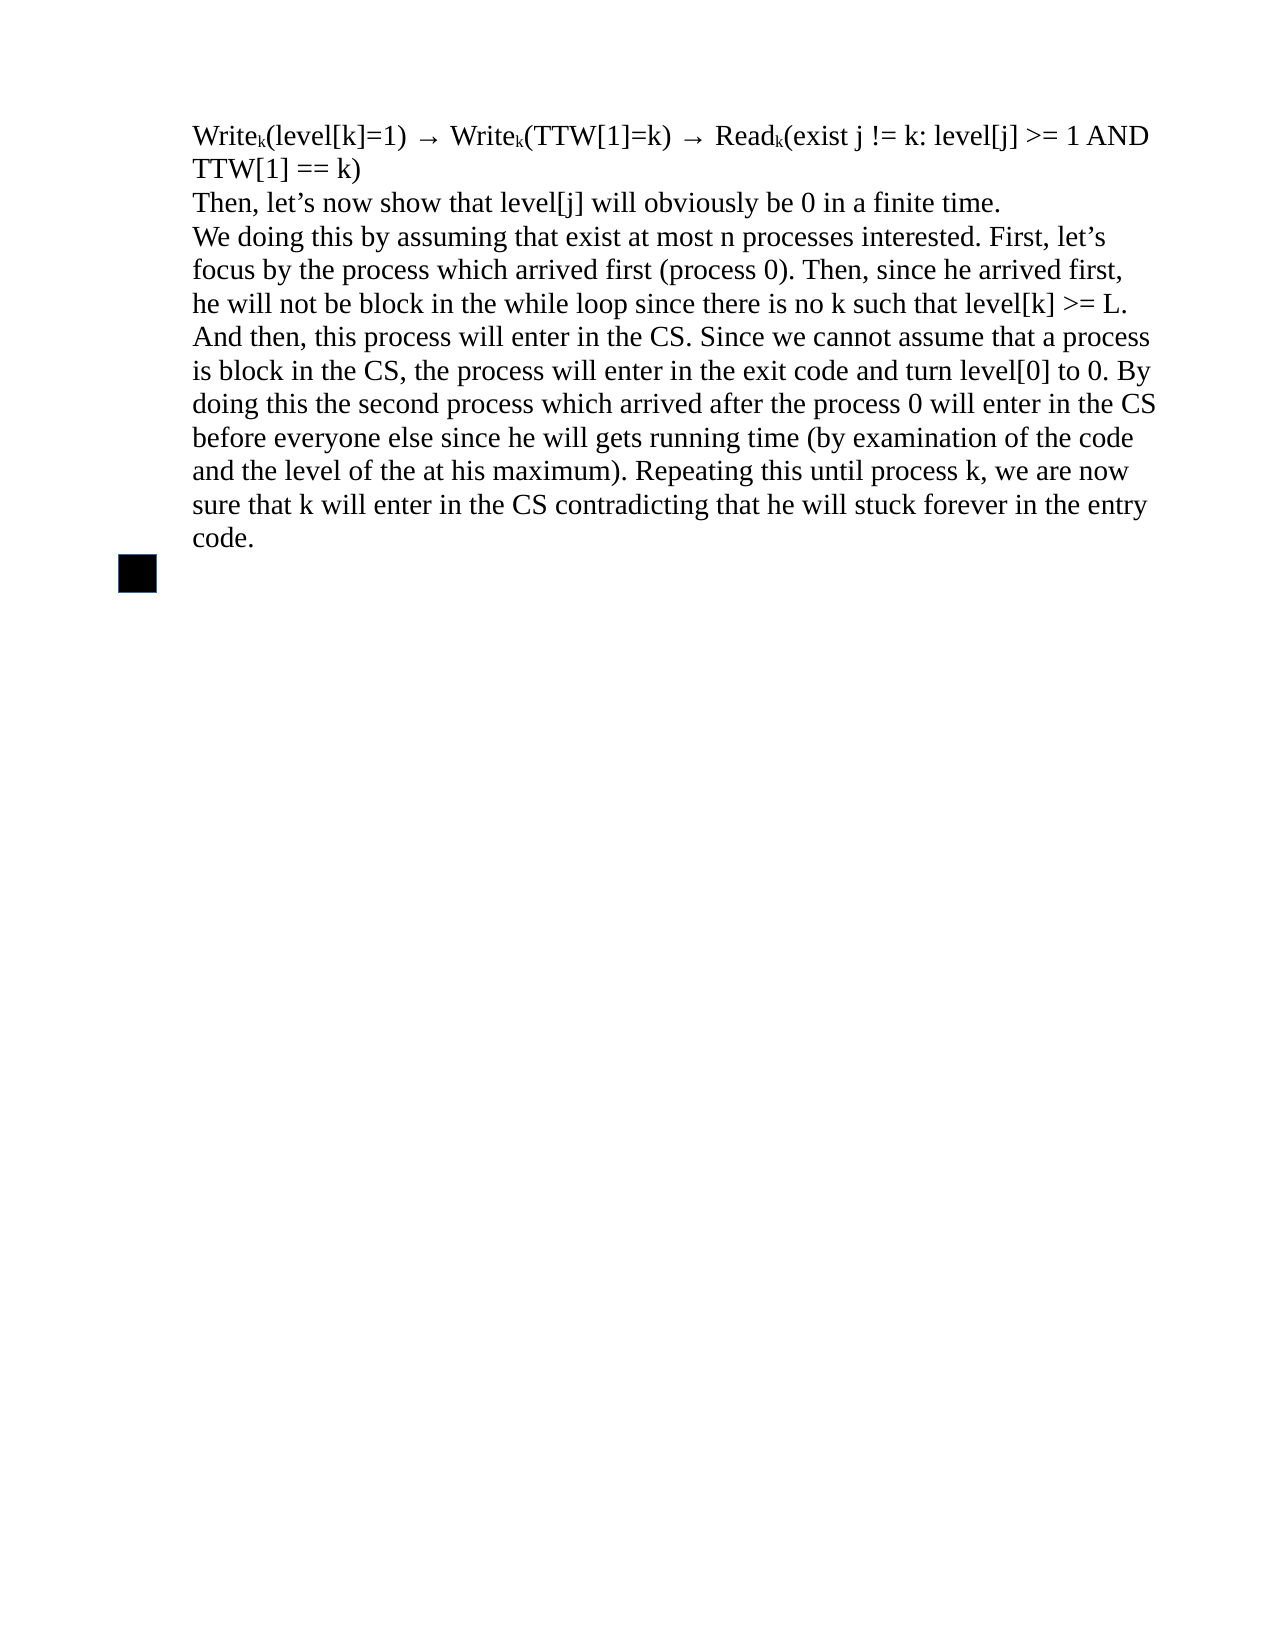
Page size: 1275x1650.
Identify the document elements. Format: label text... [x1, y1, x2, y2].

text Then, let’s now show that level[j] will obviously be 0 in a finite time. [118, 185, 1157, 219]
text Writek(level[k]=1) → Writek(TTW[1]=k) → Readk(exist j != k: level[j] >= 1 AND TTW[1] == k) [118, 118, 1157, 185]
text We doing this by assuming that exist at most n processes interested. First, let’s focus by the process which arrived first (process 0). Then, since he arrived first, he will not be block in the while loop since there is no k such that level[k] >= L. And then, this process will enter in the CS. Since we cannot assume that a process is block in the CS, the process will enter in the exit code and turn level[0] to 0. By doing this the second process which arrived after the process 0 will enter in the CS before everyone else since he will gets running time (by examination of the code and the level of the at his maximum). Repeating this until process k, we are now sure that k will enter in the CS contradicting that he will stuck forever in the entry code. [118, 219, 1157, 554]
